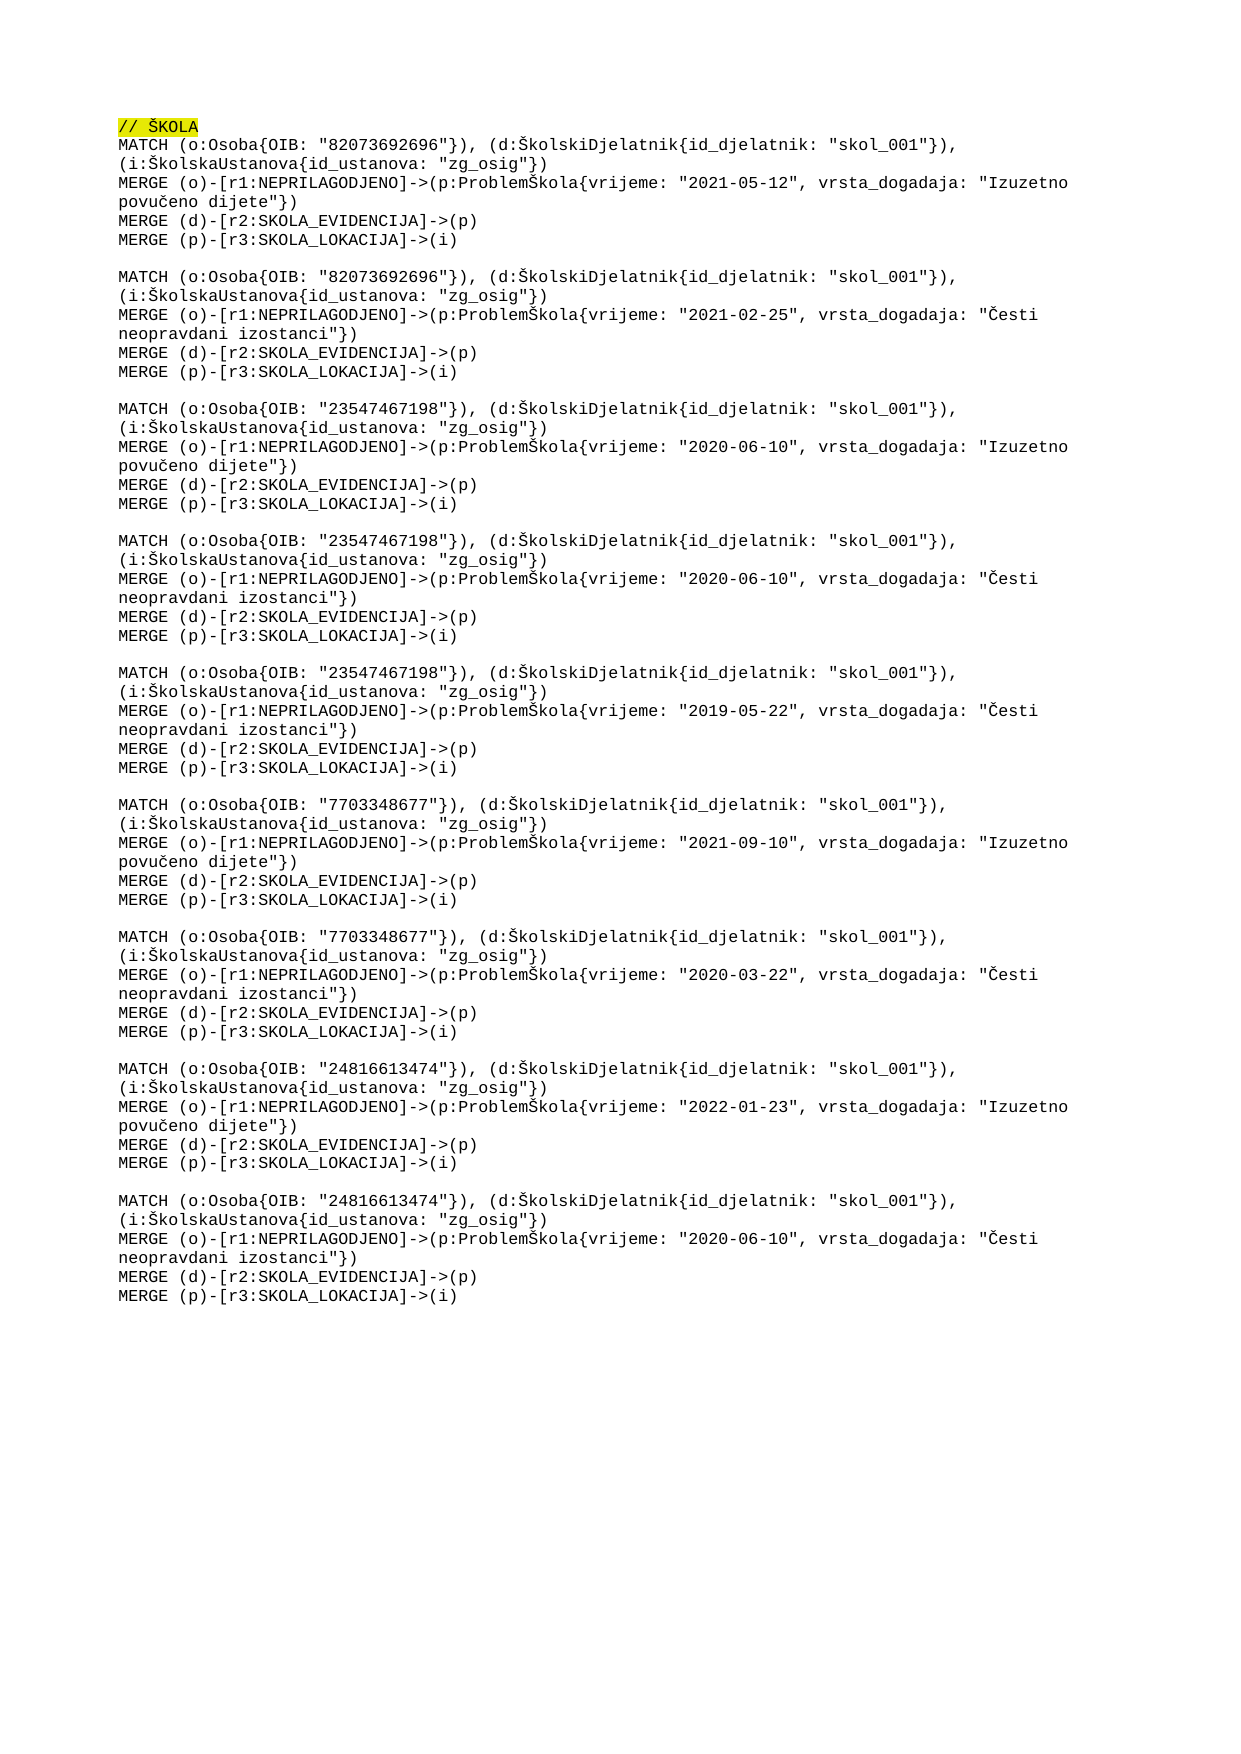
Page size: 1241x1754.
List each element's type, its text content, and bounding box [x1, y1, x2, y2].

text MERGE (d)-[r2:SKOLA_EVIDENCIJA]->(p) [118, 608, 1122, 627]
text // ŠKOLA [118, 118, 1122, 137]
text MERGE (d)-[r2:SKOLA_EVIDENCIJA]->(p) [118, 1004, 1122, 1023]
text MERGE (d)-[r2:SKOLA_EVIDENCIJA]->(p) [118, 344, 1122, 363]
text MATCH (o:Osoba{OIB: "24816613474"}), (d:ŠkolskiDjelatnik{id_djelatnik: "skol_001"}), (i:ŠkolskaUstanova{id_ustanova: "zg_osig"}) [118, 1193, 1122, 1231]
text MERGE (o)-[r1:NEPRILAGODJENO]->(p:ProblemŠkola{vrijeme: "2019-05-22", vrsta_dogadaja: "Česti neopravdani izostanci"}) [118, 703, 1122, 740]
text MERGE (d)-[r2:SKOLA_EVIDENCIJA]->(p) [118, 476, 1122, 495]
text MATCH (o:Osoba{OIB: "23547467198"}), (d:ŠkolskiDjelatnik{id_djelatnik: "skol_001"}), (i:ŠkolskaUstanova{id_ustanova: "zg_osig"}) [118, 401, 1122, 439]
text MERGE (p)-[r3:SKOLA_LOKACIJA]->(i) [118, 759, 1122, 778]
text MERGE (d)-[r2:SKOLA_EVIDENCIJA]->(p) [118, 1136, 1122, 1155]
text MATCH (o:Osoba{OIB: "7703348677"}), (d:ŠkolskiDjelatnik{id_djelatnik: "skol_001"}), (i:ŠkolskaUstanova{id_ustanova: "zg_osig"}) [118, 929, 1122, 967]
text MATCH (o:Osoba{OIB: "82073692696"}), (d:ŠkolskiDjelatnik{id_djelatnik: "skol_001"}), (i:ŠkolskaUstanova{id_ustanova: "zg_osig"}) [118, 269, 1122, 307]
text MERGE (p)-[r3:SKOLA_LOKACIJA]->(i) [118, 891, 1122, 910]
text MERGE (o)-[r1:NEPRILAGODJENO]->(p:ProblemŠkola{vrijeme: "2021-02-25", vrsta_dogadaja: "Česti neopravdani izostanci"}) [118, 307, 1122, 344]
text MERGE (d)-[r2:SKOLA_EVIDENCIJA]->(p) [118, 872, 1122, 891]
text MATCH (o:Osoba{OIB: "23547467198"}), (d:ŠkolskiDjelatnik{id_djelatnik: "skol_001"}), (i:ŠkolskaUstanova{id_ustanova: "zg_osig"}) [118, 665, 1122, 703]
text MERGE (p)-[r3:SKOLA_LOKACIJA]->(i) [118, 627, 1122, 646]
text MATCH (o:Osoba{OIB: "7703348677"}), (d:ŠkolskiDjelatnik{id_djelatnik: "skol_001"}), (i:ŠkolskaUstanova{id_ustanova: "zg_osig"}) [118, 797, 1122, 834]
text MERGE (p)-[r3:SKOLA_LOKACIJA]->(i) [118, 1023, 1122, 1042]
text MERGE (p)-[r3:SKOLA_LOKACIJA]->(i) [118, 495, 1122, 514]
text MERGE (o)-[r1:NEPRILAGODJENO]->(p:ProblemŠkola{vrijeme: "2020-03-22", vrsta_dogadaja: "Česti neopravdani izostanci"}) [118, 967, 1122, 1004]
text MERGE (d)-[r2:SKOLA_EVIDENCIJA]->(p) [118, 212, 1122, 231]
text MERGE (o)-[r1:NEPRILAGODJENO]->(p:ProblemŠkola{vrijeme: "2020-06-10", vrsta_dogadaja: "Česti neopravdani izostanci"}) [118, 571, 1122, 608]
text MERGE (o)-[r1:NEPRILAGODJENO]->(p:ProblemŠkola{vrijeme: "2020-06-10", vrsta_dogadaja: "Izuzetno povučeno dijete"}) [118, 439, 1122, 476]
text MATCH (o:Osoba{OIB: "82073692696"}), (d:ŠkolskiDjelatnik{id_djelatnik: "skol_001"}), (i:ŠkolskaUstanova{id_ustanova: "zg_osig"}) [118, 137, 1122, 175]
text MATCH (o:Osoba{OIB: "23547467198"}), (d:ŠkolskiDjelatnik{id_djelatnik: "skol_001"}), (i:ŠkolskaUstanova{id_ustanova: "zg_osig"}) [118, 533, 1122, 571]
text MERGE (p)-[r3:SKOLA_LOKACIJA]->(i) [118, 1287, 1122, 1306]
text MERGE (o)-[r1:NEPRILAGODJENO]->(p:ProblemŠkola{vrijeme: "2020-06-10", vrsta_dogadaja: "Česti neopravdani izostanci"}) [118, 1231, 1122, 1268]
text MERGE (o)-[r1:NEPRILAGODJENO]->(p:ProblemŠkola{vrijeme: "2021-09-10", vrsta_dogadaja: "Izuzetno povučeno dijete"}) [118, 834, 1122, 872]
text MATCH (o:Osoba{OIB: "24816613474"}), (d:ŠkolskiDjelatnik{id_djelatnik: "skol_001"}), (i:ŠkolskaUstanova{id_ustanova: "zg_osig"}) [118, 1061, 1122, 1098]
text MERGE (d)-[r2:SKOLA_EVIDENCIJA]->(p) [118, 740, 1122, 759]
text MERGE (o)-[r1:NEPRILAGODJENO]->(p:ProblemŠkola{vrijeme: "2021-05-12", vrsta_dogadaja: "Izuzetno povučeno dijete"}) [118, 175, 1122, 212]
text MERGE (p)-[r3:SKOLA_LOKACIJA]->(i) [118, 363, 1122, 382]
text MERGE (o)-[r1:NEPRILAGODJENO]->(p:ProblemŠkola{vrijeme: "2022-01-23", vrsta_dogadaja: "Izuzetno povučeno dijete"}) [118, 1098, 1122, 1136]
text MERGE (p)-[r3:SKOLA_LOKACIJA]->(i) [118, 1155, 1122, 1174]
text MERGE (p)-[r3:SKOLA_LOKACIJA]->(i) [118, 231, 1122, 250]
text MERGE (d)-[r2:SKOLA_EVIDENCIJA]->(p) [118, 1268, 1122, 1287]
